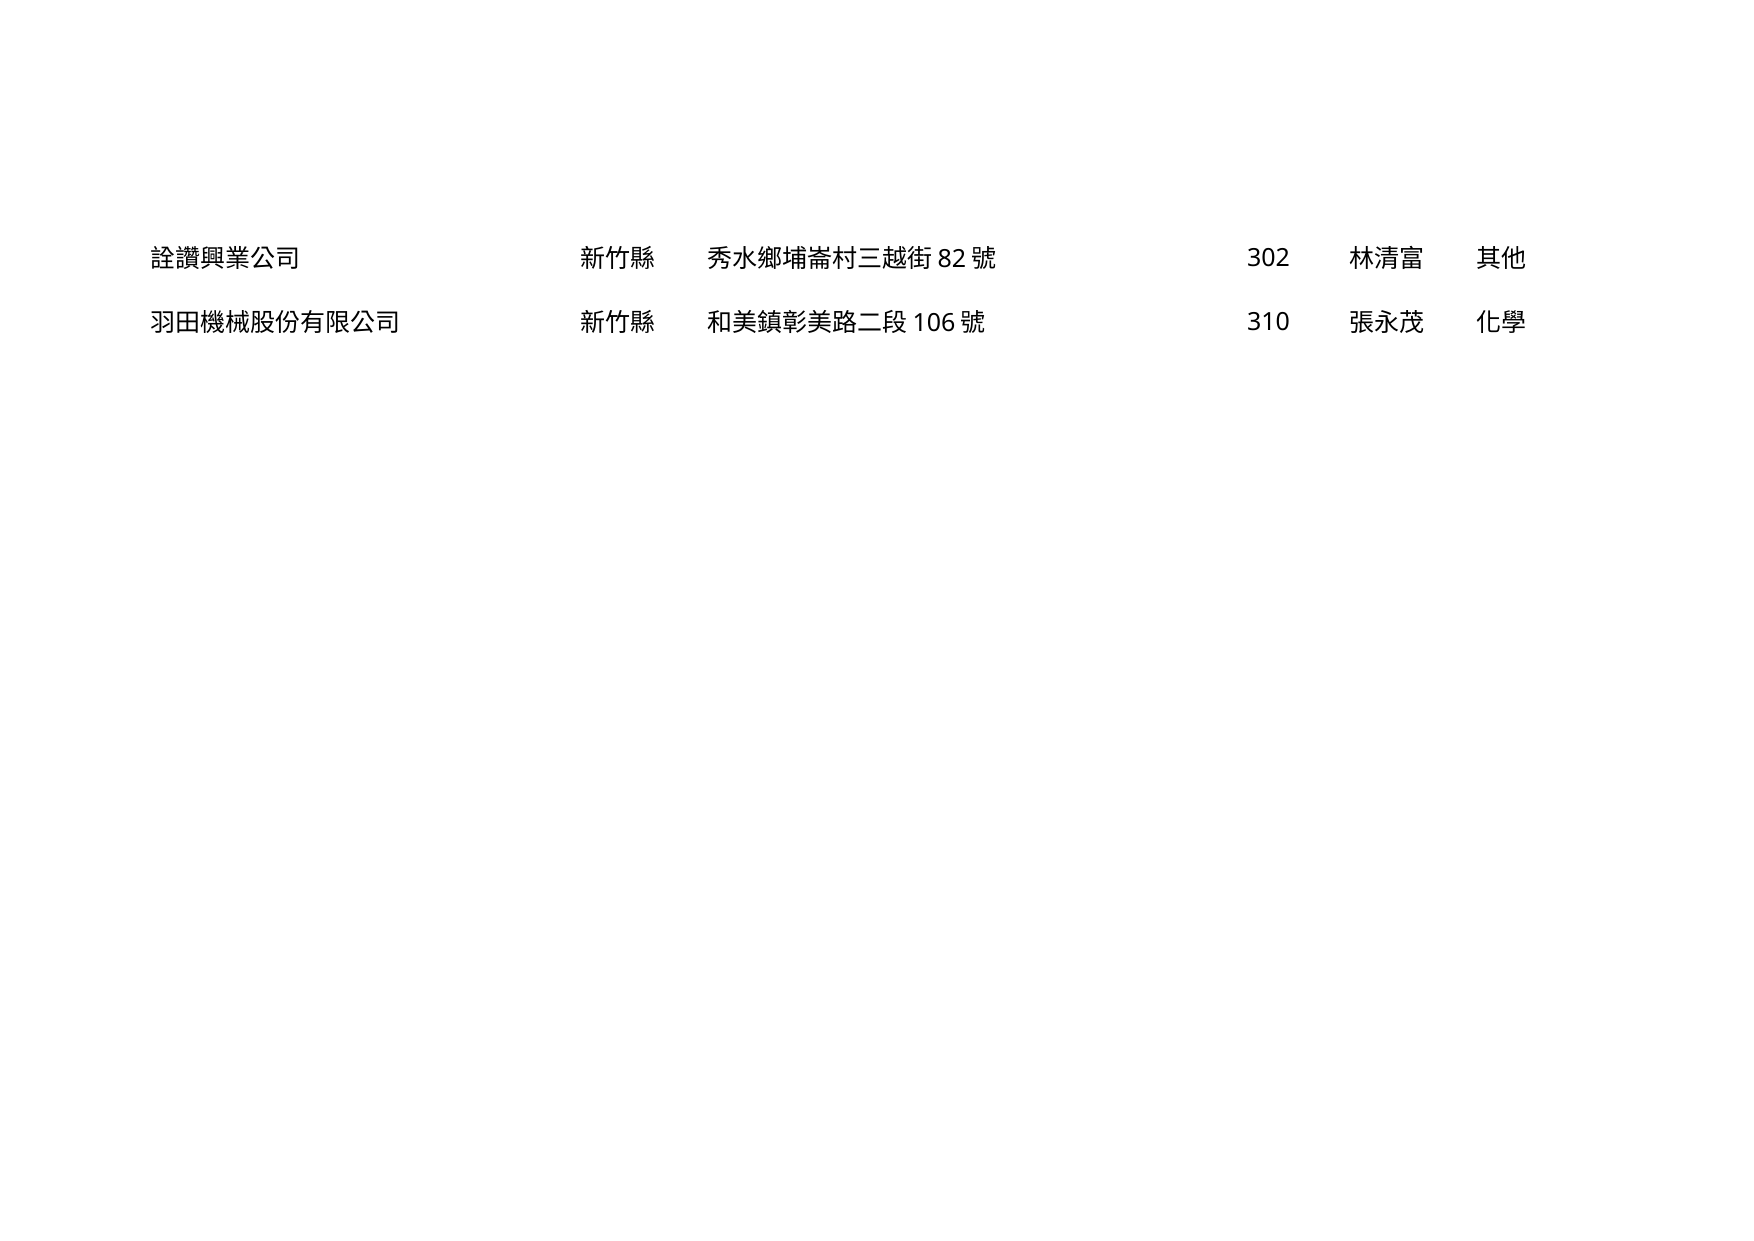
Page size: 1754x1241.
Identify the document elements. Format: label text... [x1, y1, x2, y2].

table_cell 林清富 [1348, 214, 1475, 278]
table_cell 化學 [1475, 278, 1603, 341]
table_cell 和美鎮彰美路二段106號 [706, 278, 1246, 341]
table_cell 310 [1246, 278, 1348, 341]
table_cell 羽田機械股份有限公司 [149, 278, 579, 341]
table_cell 秀水鄉埔崙村三越街82號 [706, 214, 1246, 278]
table_cell 302 [1246, 214, 1348, 278]
table_cell 其他 [1475, 214, 1603, 278]
table_cell 新竹縣 [579, 278, 706, 341]
table_cell 詮讚興業公司 [149, 214, 579, 278]
table_cell 張永茂 [1348, 278, 1475, 341]
table_cell 新竹縣 [579, 214, 706, 278]
